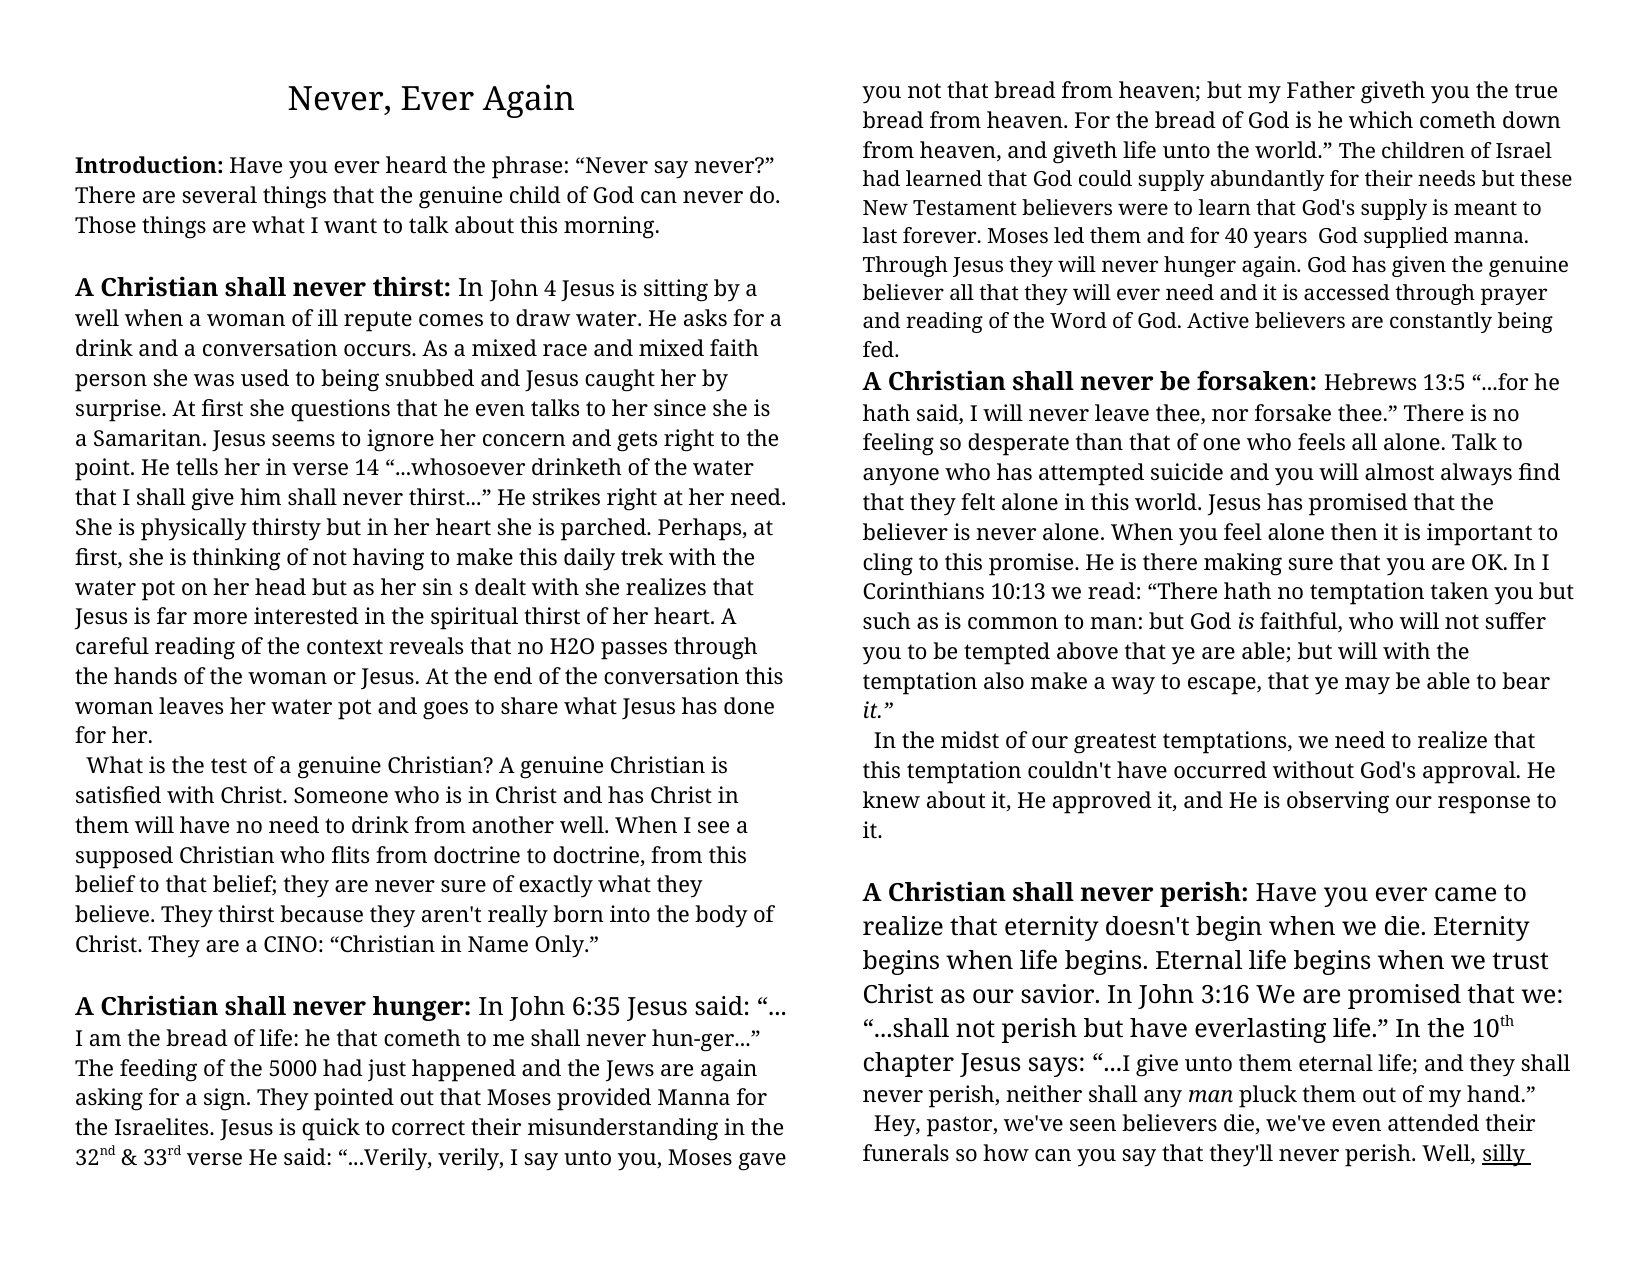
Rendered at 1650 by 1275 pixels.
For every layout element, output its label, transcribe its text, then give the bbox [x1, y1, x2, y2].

text What is the test of a genuine Christian? A genuine Christian is satisfied with Christ. Someone who is in Christ and has Christ in them will have no need to drink from another well. When I see a supposed Christian who flits from doctrine to doctrine, from this belief to that belief; they are never sure of exactly what they believe. They thirst because they aren't really born into the body of Christ. They are a CINO: “Christian in Name Only.” [75, 750, 787, 959]
text A Christian shall never perish: Have you ever came to realize that eternity doesn't begin when we die. Eternity begins when life begins. Eternal life begins when we trust Christ as our savior. In John 3:16 We are promised that we: “...shall not perish but have everlasting life.” In the 10th chapter Jesus says: “...I give unto them eternal life; and they shall never perish, neither shall any man pluck them out of my hand.” [862, 874, 1575, 1108]
text A Christian shall never be forsaken: Hebrews 13:5 “...for he hath said, I will never leave thee, nor forsake thee.” There is no feeling so desperate than that of one who feels all alone. Talk to anyone who has attempted suicide and you will almost always find that they felt alone in this world. Jesus has promised that the believer is never alone. When you feel alone then it is important to cling to this promise. He is there making sure that you are OK. In I Corinthians 10:13 we read: “There hath no temptation taken you but such as is common to man: but God is faithful, who will not suffer you to be tempted above that ye are able; but will with the temptation also make a way to escape, that ye may be able to bear it.” [862, 363, 1575, 725]
text A Christian shall never thirst: In John 4 Jesus is sitting by a well when a woman of ill repute comes to draw water. He asks for a drink and a conversation occurs. As a mixed race and mixed faith person she was used to being snubbed and Jesus caught her by surprise. At first she questions that he even talks to her since she is a Samaritan. Jesus seems to ignore her concern and gets right to the point. He tells her in verse 14 “...whosoever drinketh of the water that I shall give him shall never thirst...” He strikes right at her need. She is physically thirsty but in her heart she is parched. Perhaps, at first, she is thinking of not having to make this daily trek with the water pot on her head but as her sin s dealt with she realizes that Jesus is far more interested in the spiritual thirst of her heart. A careful reading of the context reveals that no H2O passes through the hands of the woman or Jesus. At the end of the conversation this woman leaves her water pot and goes to share what Jesus has done for her. [75, 269, 787, 750]
text A Christian shall never hunger: In John 6:35 Jesus said: “... I am the bread of life: he that cometh to me shall never hun-ger...” The feeding of the 5000 had just happened and the Jews are again asking for a sign. They pointed out that Moses provided Manna for the Israelites. Jesus is quick to correct their misunderstanding in the 32nd & 33rd verse He said: “...Verily, verily, I say unto you, Moses gave [75, 989, 787, 1172]
text Hey, pastor, we've seen believers die, we've even attended their funerals so how can you say that they'll never perish. Well, silly [862, 1108, 1575, 1168]
subtitle Introduction: Have you ever heard the phrase: “Never say never?” There are several things that the genuine child of God can never do. Those things are what I want to talk about this morning. [75, 150, 787, 239]
text In the midst of our greatest temptations, we need to realize that this temptation couldn't have occurred without God's approval. He knew about it, He approved it, and He is observing our response to it. [862, 725, 1575, 844]
text you not that bread from heaven; but my Father giveth you the true bread from heaven. For the bread of God is he which cometh down from heaven, and giveth life unto the world.” The children of Israel had learned that God could supply abundantly for their needs but these New Testament believers were to learn that God's supply is meant to last forever. Moses led them and for 40 years God supplied manna. Through Jesus they will never hunger again. God has given the genuine believer all that they will ever need and it is accessed through prayer and reading of the Word of God. Active believers are constantly being fed. [862, 75, 1575, 363]
text Never, Ever Again [75, 75, 787, 120]
